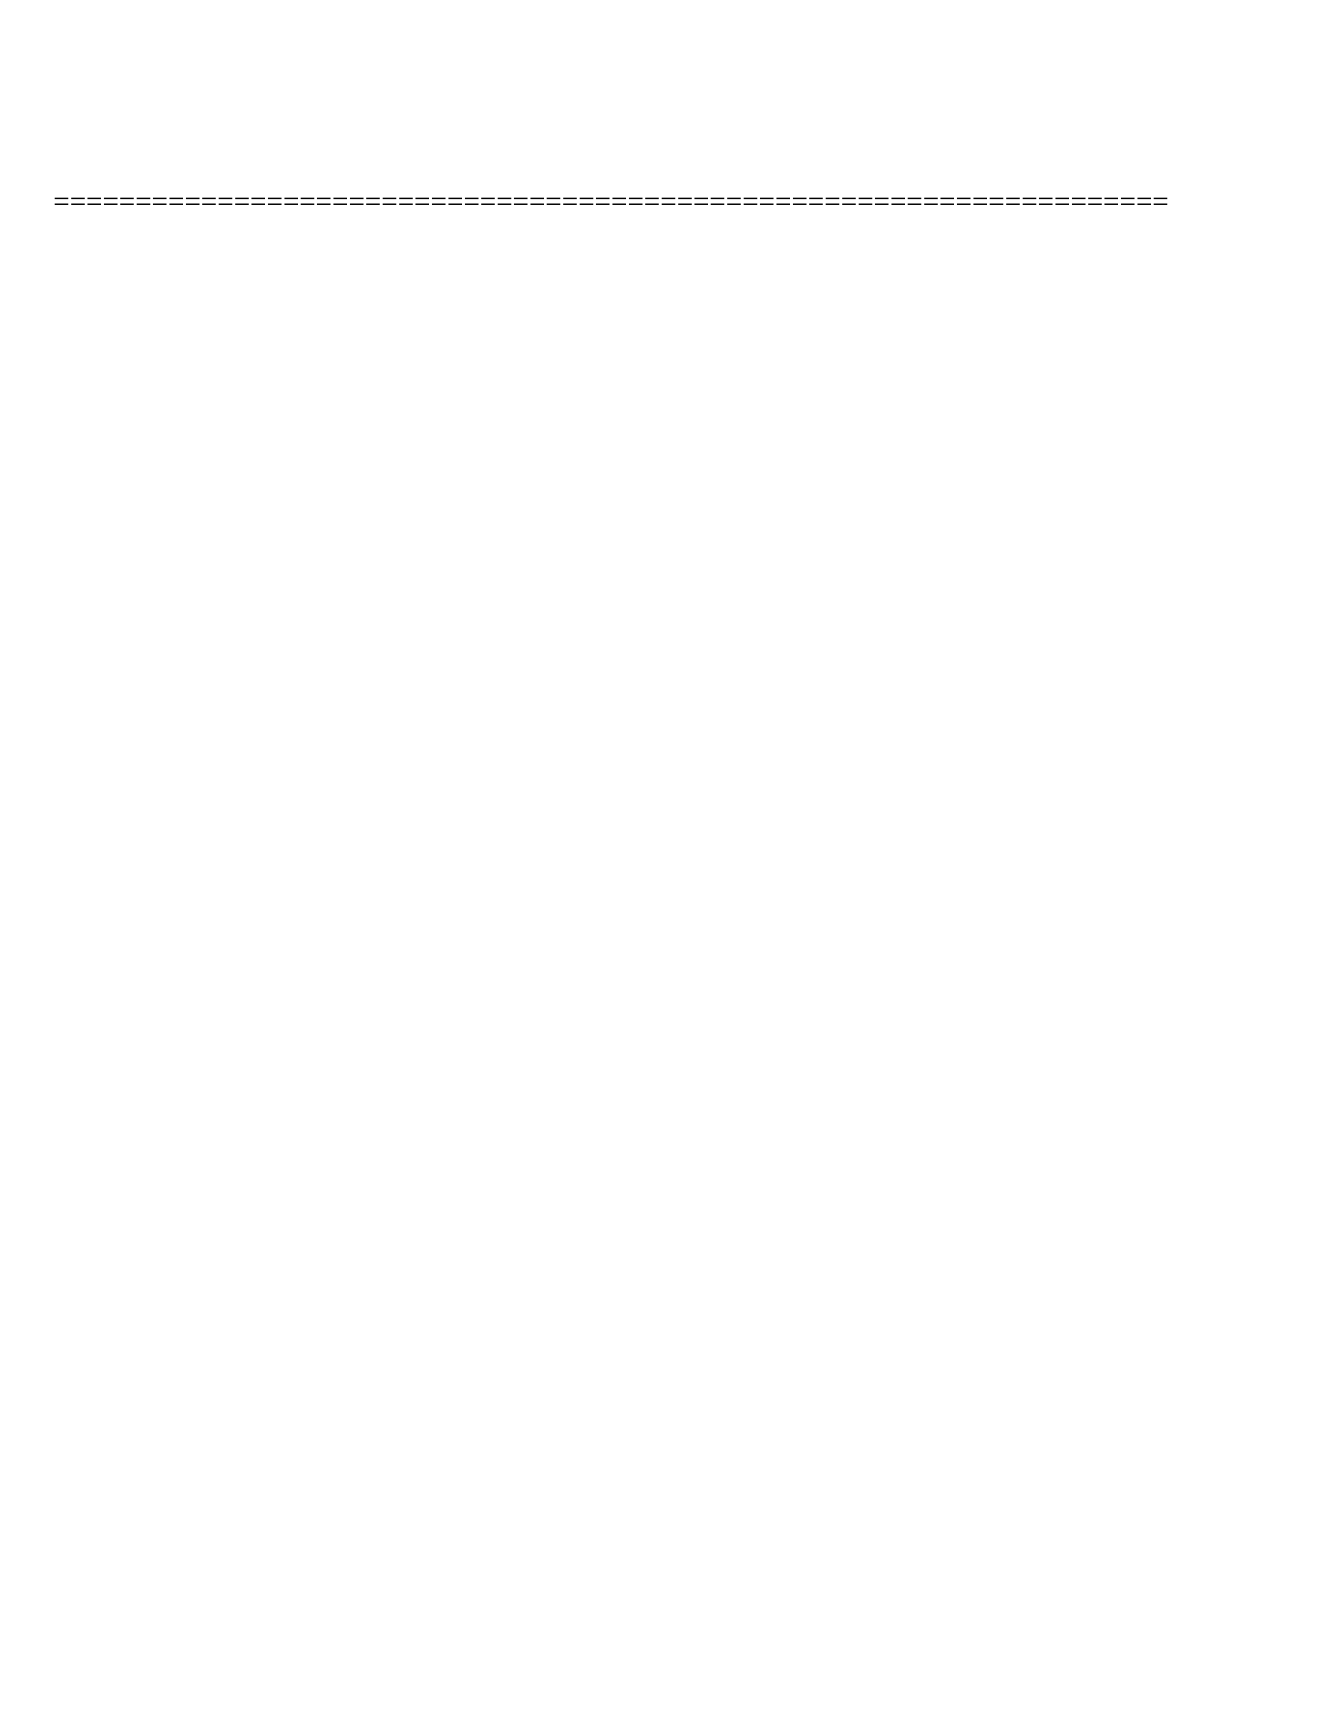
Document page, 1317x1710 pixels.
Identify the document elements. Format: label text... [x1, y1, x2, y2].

text ==================================================================== [53, 184, 1174, 218]
